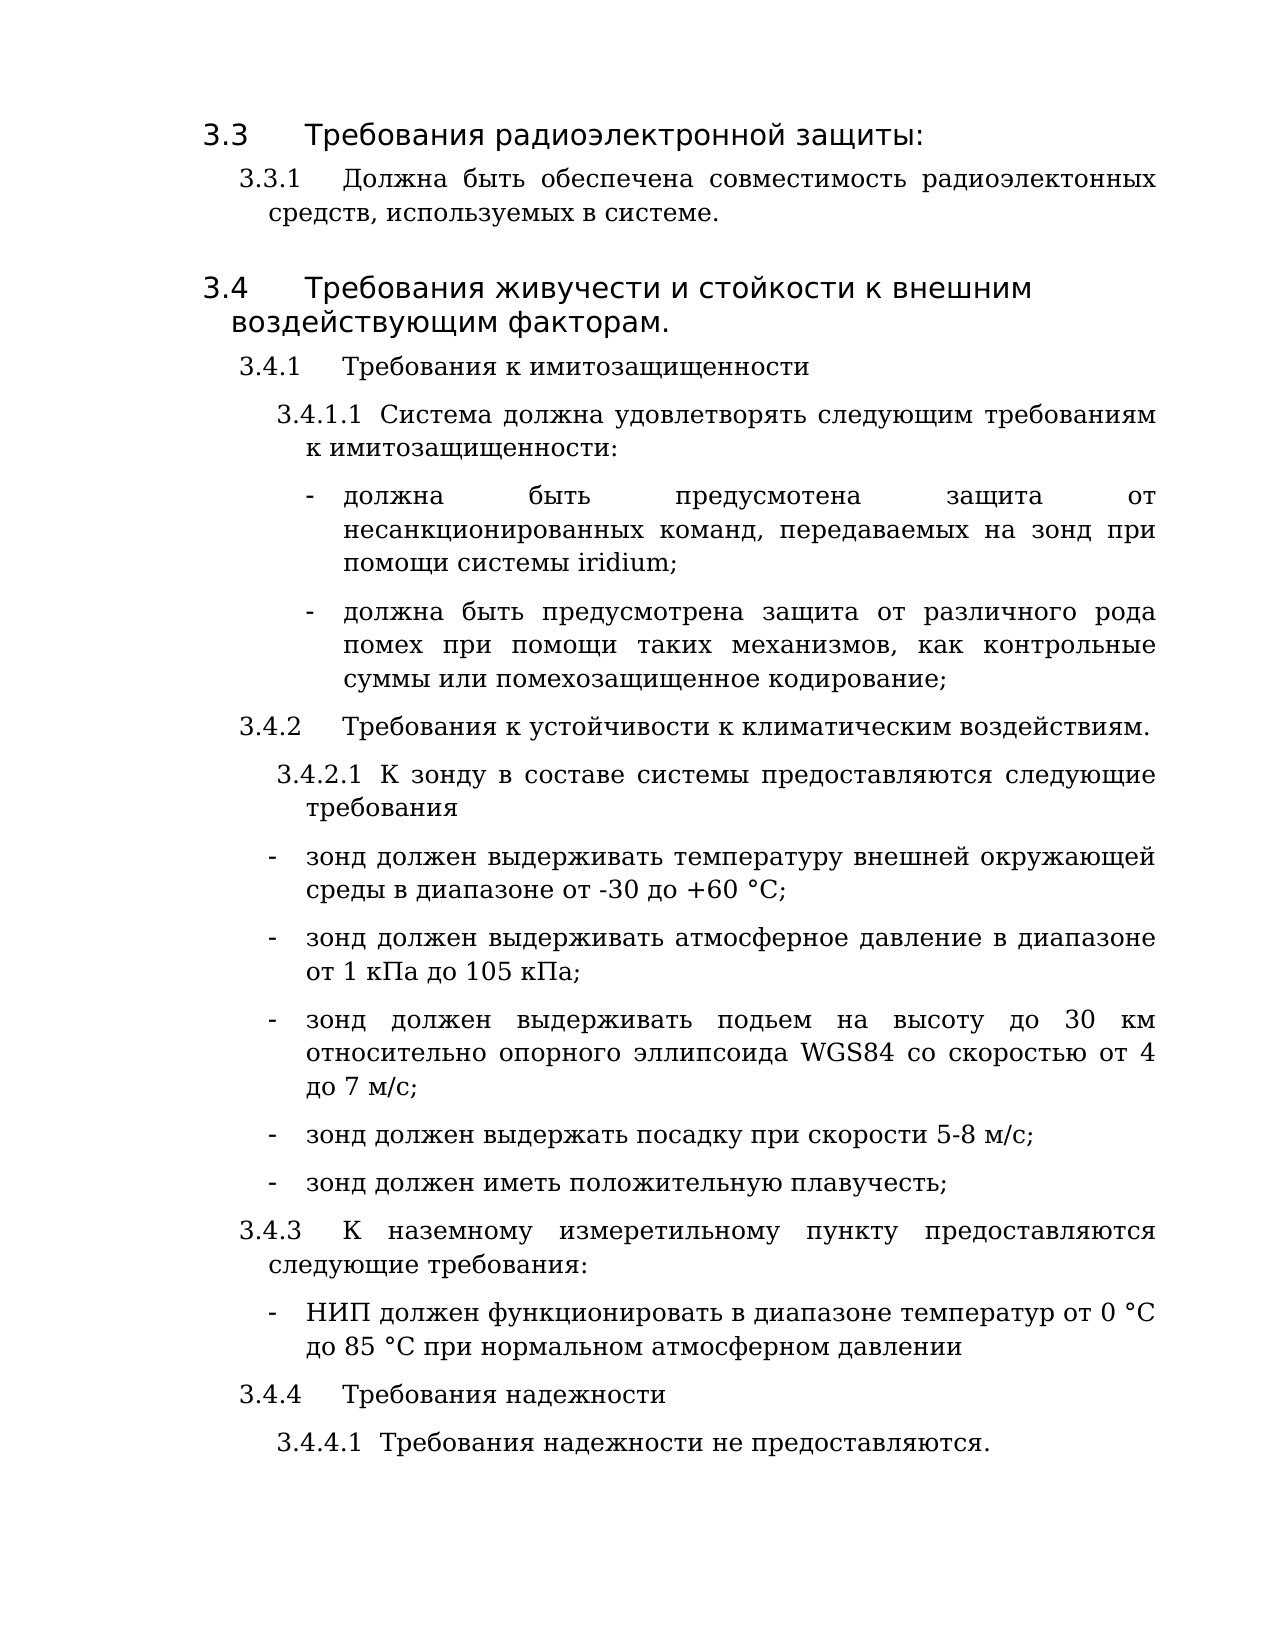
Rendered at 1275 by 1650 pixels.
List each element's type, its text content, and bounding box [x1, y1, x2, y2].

list зонд должен выдерживать температуру внешней окружающей среды в диапазоне от -30 до +60 °C; [268, 842, 1157, 904]
list К наземному измеретильному пункту предоставляются следующие требования: [231, 1216, 1157, 1279]
list зонд должен выдерживать атмосферное давление в диапазоне от 1 кПа до 105 кПа; [268, 923, 1157, 986]
list зонд должен выдерживать подьем на высоту до 30 км относительно опорного эллипсоида WGS84 со скоростью от 4 до 7 м/с; [268, 1005, 1157, 1101]
list должна быть предусмотена защита от несанкционированных команд, передаваемых на зонд при помощи системы iridium; [306, 481, 1157, 578]
subtitle Требования радиоэлектронной защиты: [193, 118, 1157, 152]
list зонд должен иметь положительную плавучесть; [268, 1168, 1157, 1197]
list Требования надежности [231, 1380, 1157, 1409]
list Требования к устойчивости к климатическим воздействиям. [231, 712, 1157, 741]
subtitle Требования живучести и стойкости к внешним воздействующим факторам. [193, 271, 1157, 339]
list зонд должен выдержать посадку при скорости 5-8 м/c; [268, 1120, 1157, 1149]
list Требования надежности не предоставляются. [268, 1428, 1157, 1457]
list Система должна удовлетворять следующим требованиям к имитозащищенности: [268, 400, 1157, 462]
list должна быть предусмотрена защита от различного рода помех при помощи таких механизмов, как контрольные суммы или помехозащищенное кодирование; [306, 597, 1157, 693]
list Требования к имитозащищенности [231, 352, 1157, 381]
list Должна быть обеспечена совместимость радиоэлектонных средств, используемых в системе. [231, 164, 1157, 227]
list К зонду в составе системы предоставляются следующие требования [268, 760, 1157, 823]
list НИП должен функционировать в диапазоне температур от 0 °C до 85 °C при нормальном атмосферном давлении [268, 1298, 1157, 1361]
